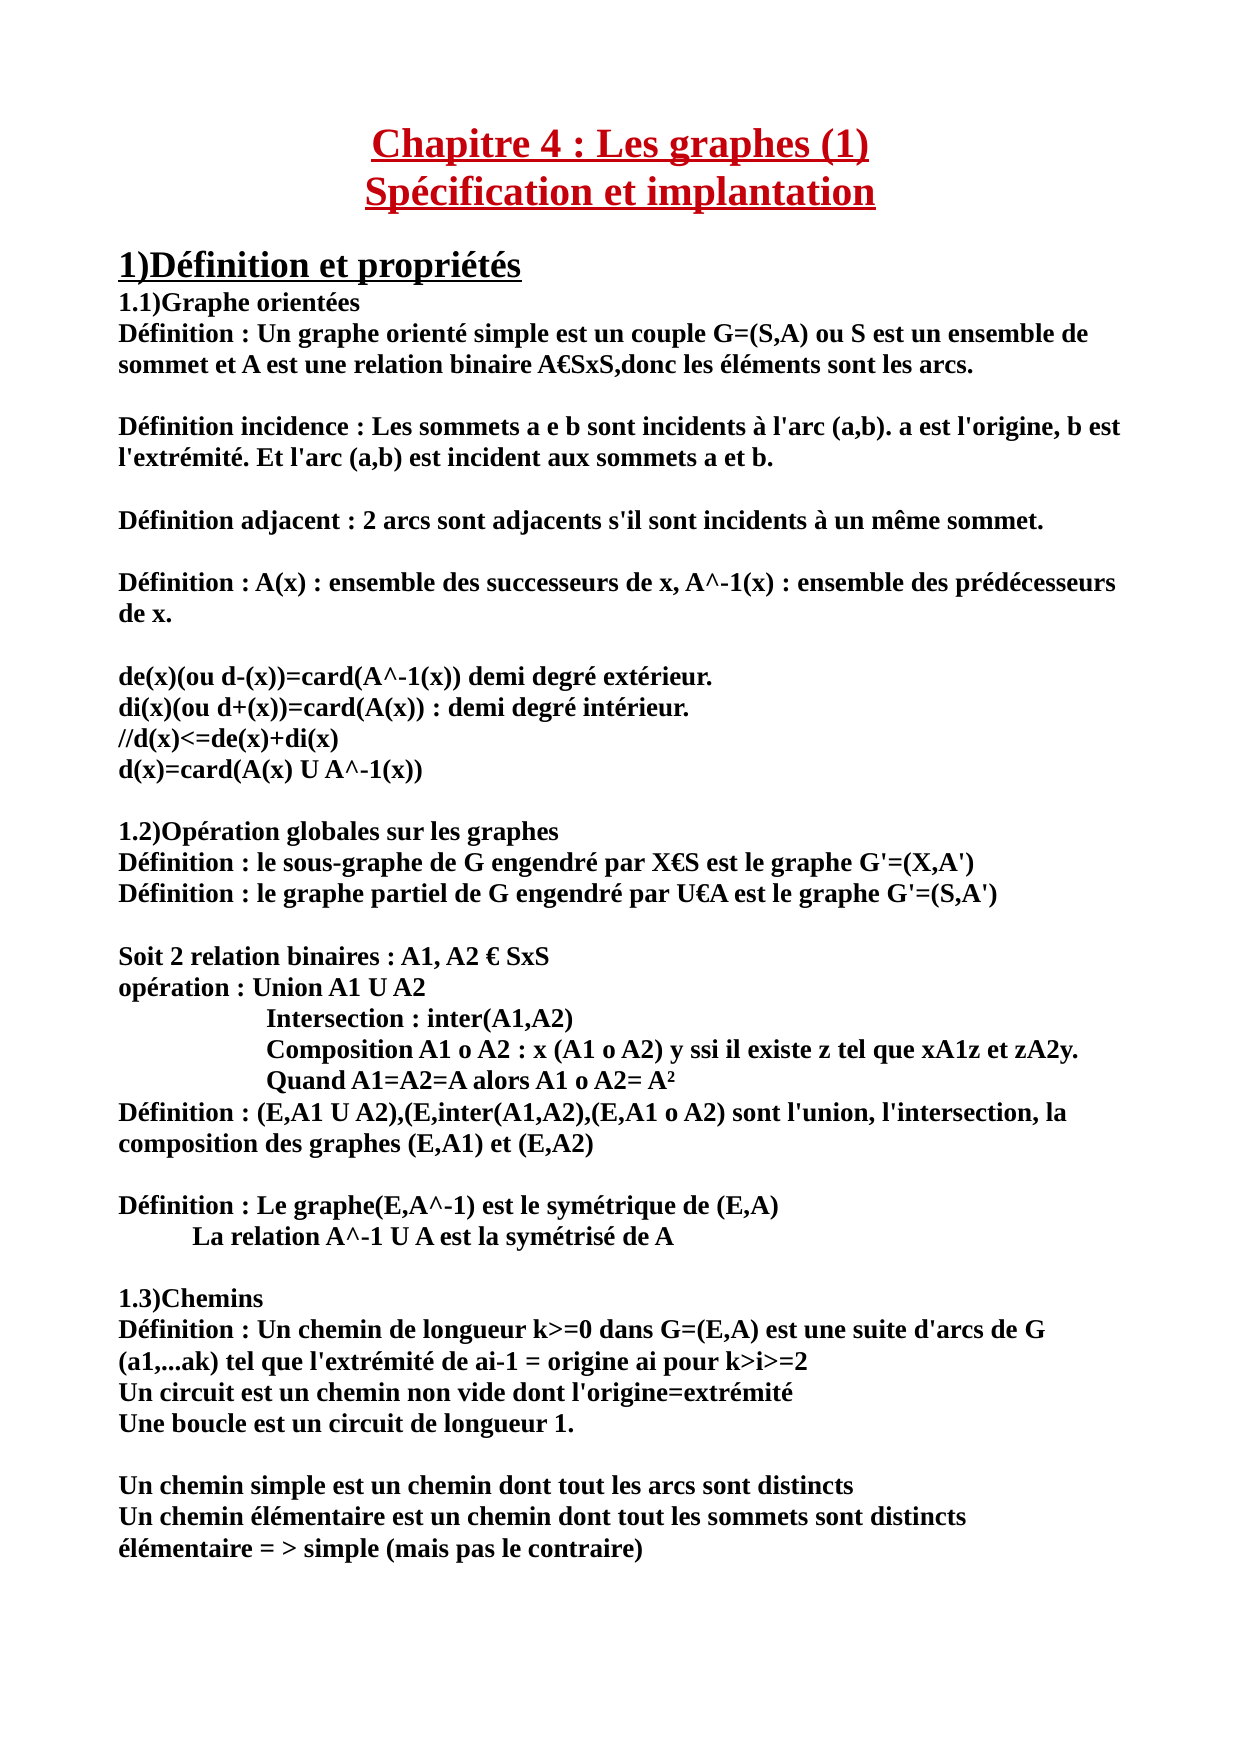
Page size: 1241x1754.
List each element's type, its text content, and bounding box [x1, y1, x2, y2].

text Définition incidence : Les sommets a e b sont incidents à l'arc (a,b). a est l'origine, b est l'extrémité. Et l'arc (a,b) est incident aux sommets a et b. [118, 410, 1122, 473]
text Une boucle est un circuit de longueur 1. [118, 1407, 1122, 1438]
text Un circuit est un chemin non vide dont l'origine=extrémité [118, 1376, 1122, 1407]
text 1.1)Graphe orientées [118, 286, 1122, 317]
text Définition : le sous-graphe de G engendré par X€S est le graphe G'=(X,A') [118, 846, 1122, 878]
text Un chemin élémentaire est un chemin dont tout les sommets sont distincts [118, 1501, 1122, 1532]
text Définition : A(x) : ensemble des successeurs de x, A^-1(x) : ensemble des prédécesseurs de x. [118, 566, 1122, 628]
text Composition A1 o A2 : x (A1 o A2) y ssi il existe z tel que xA1z et zA2y. [118, 1033, 1122, 1064]
text Définition : Un chemin de longueur k>=0 dans G=(E,A) est une suite d'arcs de G (a1,...ak) tel que l'extrémité de ai-1 = origine ai pour k>i>=2 [118, 1314, 1122, 1376]
text Définition adjacent : 2 arcs sont adjacents s'il sont incidents à un même sommet. [118, 504, 1122, 535]
text Définition : (E,A1 U A2),(E,inter(A1,A2),(E,A1 o A2) sont l'union, l'intersection, la composition des graphes (E,A1) et (E,A2) [118, 1096, 1122, 1158]
text Chapitre 4 : Les graphes (1) [118, 118, 1122, 166]
text //d(x)<=de(x)+di(x) [118, 722, 1122, 753]
text 1.3)Chemins [118, 1282, 1122, 1314]
text La relation A^-1 U A est la symétrisé de A [118, 1220, 1122, 1251]
text Un chemin simple est un chemin dont tout les arcs sont distincts [118, 1469, 1122, 1501]
text 1)Définition et propriétés [118, 243, 1122, 286]
text d(x)=card(A(x) U A^-1(x)) [118, 753, 1122, 784]
text Quand A1=A2=A alors A1 o A2= A² [118, 1064, 1122, 1096]
text de(x)(ou d-(x))=card(A^-1(x)) demi degré extérieur. [118, 659, 1122, 691]
text Intersection : inter(A1,A2) [118, 1002, 1122, 1033]
text Soit 2 relation binaires : A1, A2 € SxS [118, 940, 1122, 971]
text Définition : Le graphe(E,A^-1) est le symétrique de (E,A) [118, 1189, 1122, 1220]
text Définition : le graphe partiel de G engendré par U€A est le graphe G'=(S,A') [118, 878, 1122, 909]
text élémentaire = > simple (mais pas le contraire) [118, 1532, 1122, 1563]
text Spécification et implantation [118, 166, 1122, 214]
text opération : Union A1 U A2 [118, 971, 1122, 1002]
text di(x)(ou d+(x))=card(A(x)) : demi degré intérieur. [118, 691, 1122, 722]
text 1.2)Opération globales sur les graphes [118, 815, 1122, 846]
text Définition : Un graphe orienté simple est un couple G=(S,A) ou S est un ensemble de sommet et A est une relation binaire A€SxS,donc les éléments sont les arcs. [118, 317, 1122, 379]
